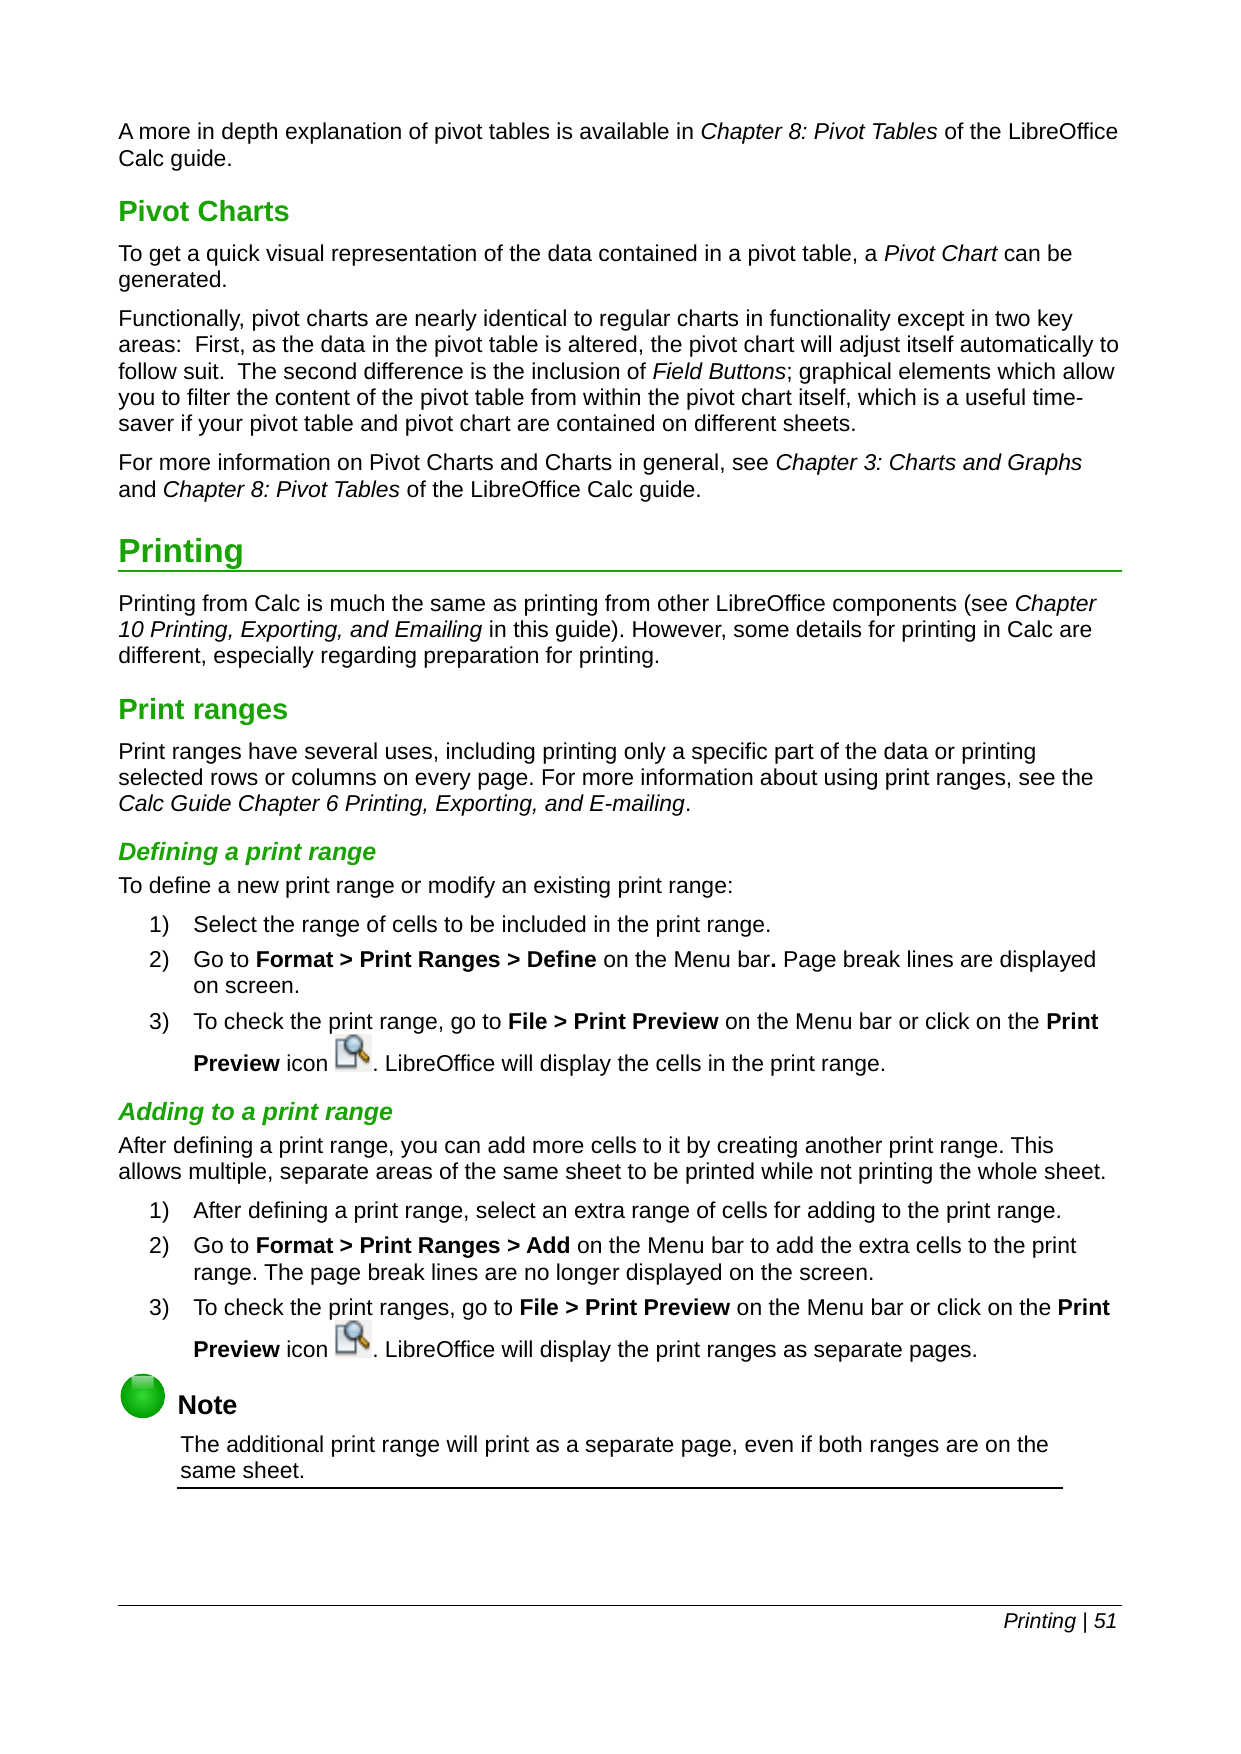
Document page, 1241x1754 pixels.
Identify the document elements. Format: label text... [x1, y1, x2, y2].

list To check the print ranges, go to File > Print Preview on the Menu bar or click on the Print Preview icon . LibreOffice will display the print ranges as separate pages. [169, 1294, 1122, 1362]
list After defining a print range, select an extra range of cells for adding to the print range. [169, 1197, 1122, 1223]
picture [334, 1320, 372, 1358]
subtitle Note [118, 1371, 1122, 1421]
picture [334, 1034, 372, 1072]
text The additional print range will print as a separate page, even if both ranges are on the same sheet. [177, 1428, 1063, 1487]
text Printing from Calc is much the same as printing from other LibreOffice components (see Chapter 10 Printing, Exporting, and Emailing in this guide). However, some details for printing in Calc are different, especially regarding preparation for printing. [118, 590, 1122, 669]
text To get a quick visual representation of the data contained in a pivot table, a Pivot Chart can be generated. [118, 240, 1122, 292]
list Go to Format > Print Ranges > Define on the Menu bar. Page break lines are displayed on screen. [169, 946, 1122, 999]
subtitle Adding to a print range [118, 1097, 1122, 1126]
text Functionally, pivot charts are nearly identical to regular charts in functionality except in two key areas: First, as the data in the pivot table is altered, the pivot chart will adjust itself automatically to follow suit. The second difference is the inclusion of Field Buttons; graphical elements which allow you to filter the content of the pivot table from within the pivot chart itself, which is a useful time-saver if your pivot table and pivot chart are contained on different sheets. [118, 305, 1122, 437]
text For more information on Pivot Charts and Charts in general, see Chapter 3: Charts and Graphs and Chapter 8: Pivot Tables of the LibreOffice Calc guide. [118, 449, 1122, 502]
list To check the print range, go to File > Print Preview on the Menu bar or click on the Print Preview icon . LibreOffice will display the cells in the print range. [169, 1008, 1122, 1076]
subtitle Defining a print range [118, 837, 1122, 866]
text A more in depth explanation of pivot tables is available in Chapter 8: Pivot Tables of the LibreOffice Calc guide. [118, 118, 1122, 171]
list Go to Format > Print Ranges > Add on the Menu bar to add the extra cells to the print range. The page break lines are no longer displayed on the screen. [169, 1232, 1122, 1285]
list To define a new print range or modify an existing print range: [118, 872, 1122, 898]
subtitle Print ranges [118, 692, 1122, 726]
list Select the range of cells to be included in the print range. [169, 911, 1122, 937]
list After defining a print range, you can add more cells to it by creating another print range. This allows multiple, separate areas of the same sheet to be printed while not printing the whole sheet. [118, 1132, 1122, 1184]
subtitle Pivot Charts [118, 194, 1122, 228]
text Print ranges have several uses, including printing only a specific part of the data or printing selected rows or columns on every page. For more information about using print ranges, see the Calc Guide Chapter 6 Printing, Exporting, and E-mailing. [118, 738, 1122, 817]
subtitle Printing [118, 531, 1122, 570]
